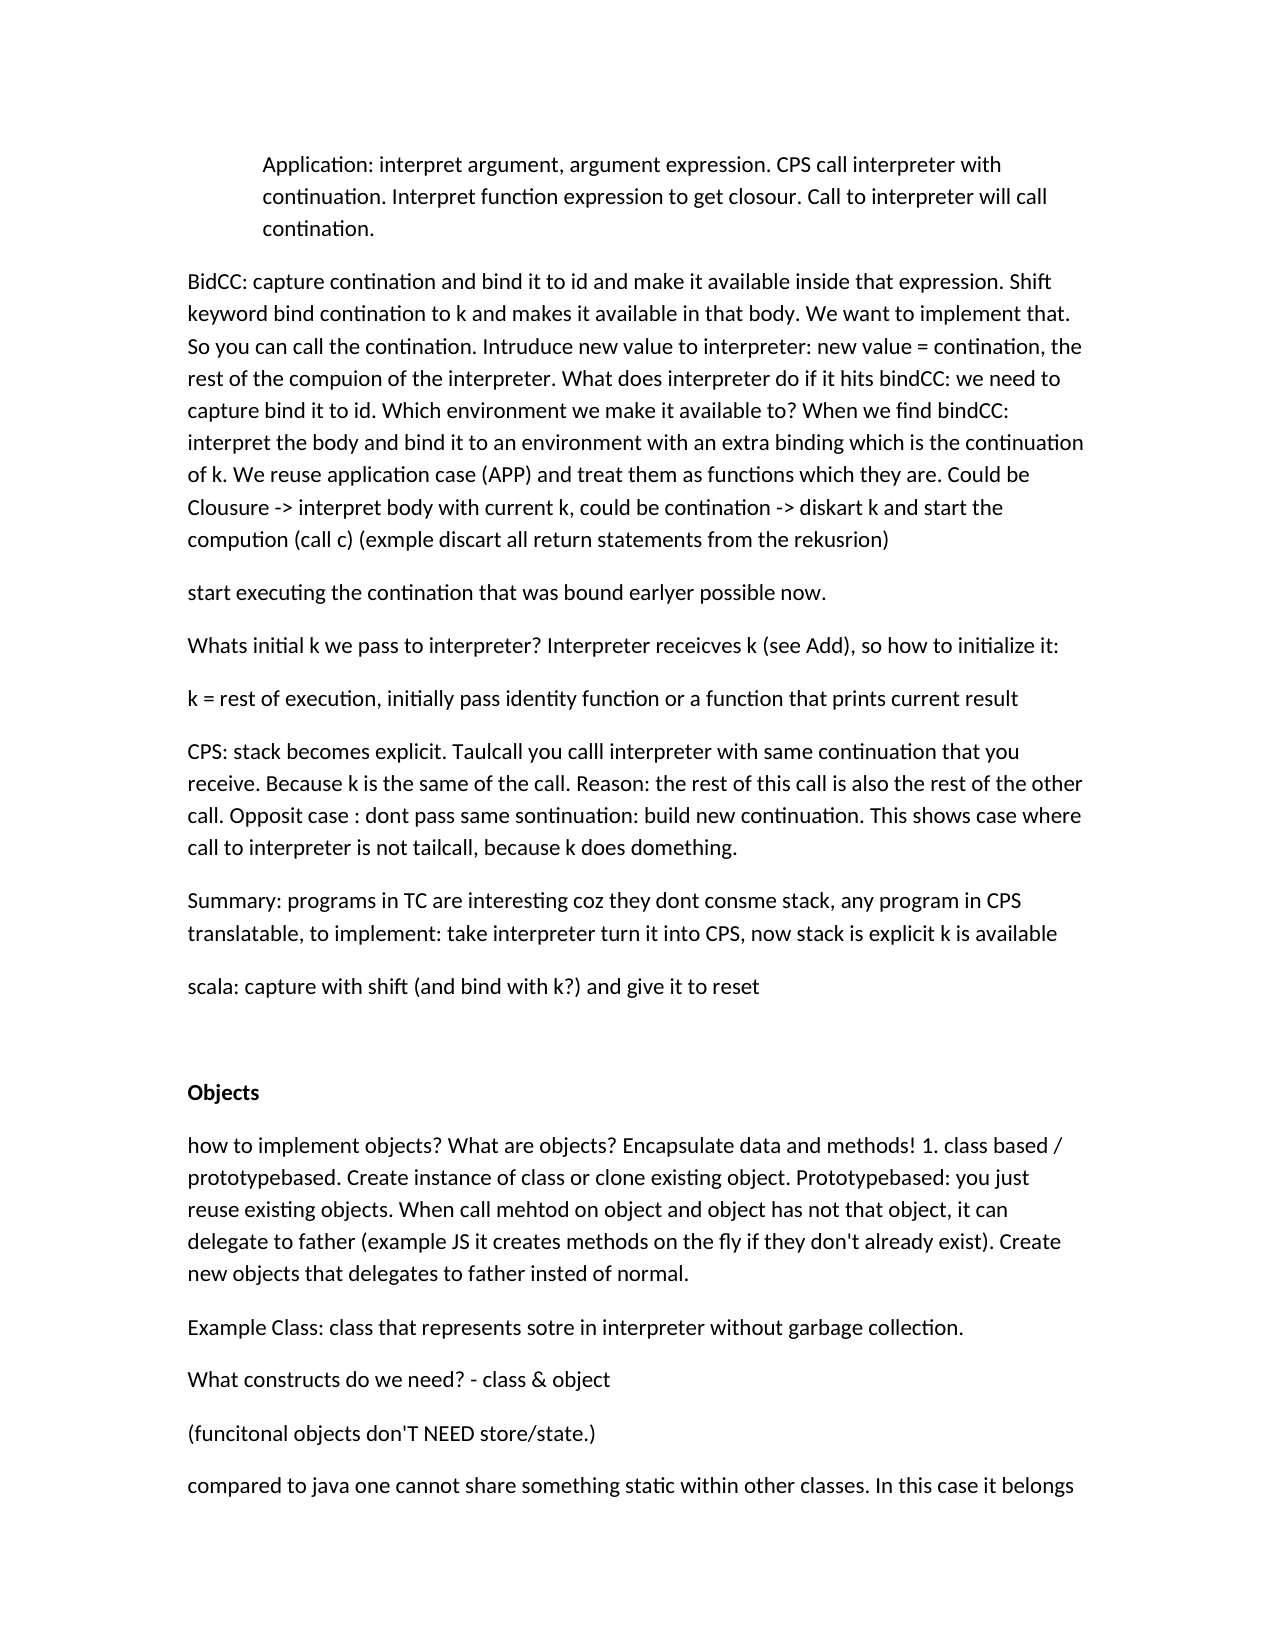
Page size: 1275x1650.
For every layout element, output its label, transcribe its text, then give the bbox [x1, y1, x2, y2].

list Application: interpret argument, argument expression. CPS call interpreter with continuation. Interpret function expression to get closour. Call to interpreter will call contination. [225, 150, 1087, 242]
text k = rest of execution, initially pass identity function or a function that prints current result [187, 684, 1087, 712]
text compared to java one cannot share something static within other classes. In this case it belongs [187, 1472, 1087, 1500]
text CPS: stack becomes explicit. Taulcall you calll interpreter with same continuation that you receive. Because k is the same of the call. Reason: the rest of this call is also the rest of the other call. Opposit case : dont pass same sontinuation: build new continuation. This shows case where call to interpreter is not tailcall, because k does domething. [187, 737, 1087, 862]
text scala: capture with shift (and bind with k?) and give it to reset [187, 972, 1087, 1000]
text Summary: programs in TC are interesting coz they dont consme stack, any program in CPS translatable, to implement: take interpreter turn it into CPS, now stack is explicit k is available [187, 887, 1087, 947]
text how to implement objects? What are objects? Encapsulate data and methods! 1. class based / prototypebased. Create instance of class or clone existing object. Prototypebased: you just reuse existing objects. When call mehtod on object and object has not that object, it can delegate to father (example JS it creates methods on the fly if they don't already exist). Create new objects that delegates to father insted of normal. [187, 1131, 1087, 1288]
text Objects [187, 1078, 1087, 1106]
text Whats initial k we pass to interpreter? Interpreter receicves k (see Add), so how to initialize it: [187, 631, 1087, 659]
text start executing the contination that was bound earlyer possible now. [187, 578, 1087, 606]
text What constructs do we need? - class & object [187, 1366, 1087, 1394]
text (funcitonal objects don'T NEED store/state.) [187, 1419, 1087, 1447]
text Example Class: class that represents sotre in interpreter without garbage collection. [187, 1313, 1087, 1341]
text BidCC: capture contination and bind it to id and make it available inside that expression. Shift keyword bind contination to k and makes it available in that body. We want to implement that. So you can call the contination. Intruduce new value to interpreter: new value = contination, the rest of the compuion of the interpreter. What does interpreter do if it hits bindCC: we need to capture bind it to id. Which environment we make it available to? When we find bindCC: interpret the body and bind it to an environment with an extra binding which is the continuation of k. We reuse application case (APP) and treat them as functions which they are. Could be Clousure -> interpret body with current k, could be contination -> diskart k and start the compution (call c) (exmple discart all return statements from the rekusrion) [187, 267, 1087, 553]
